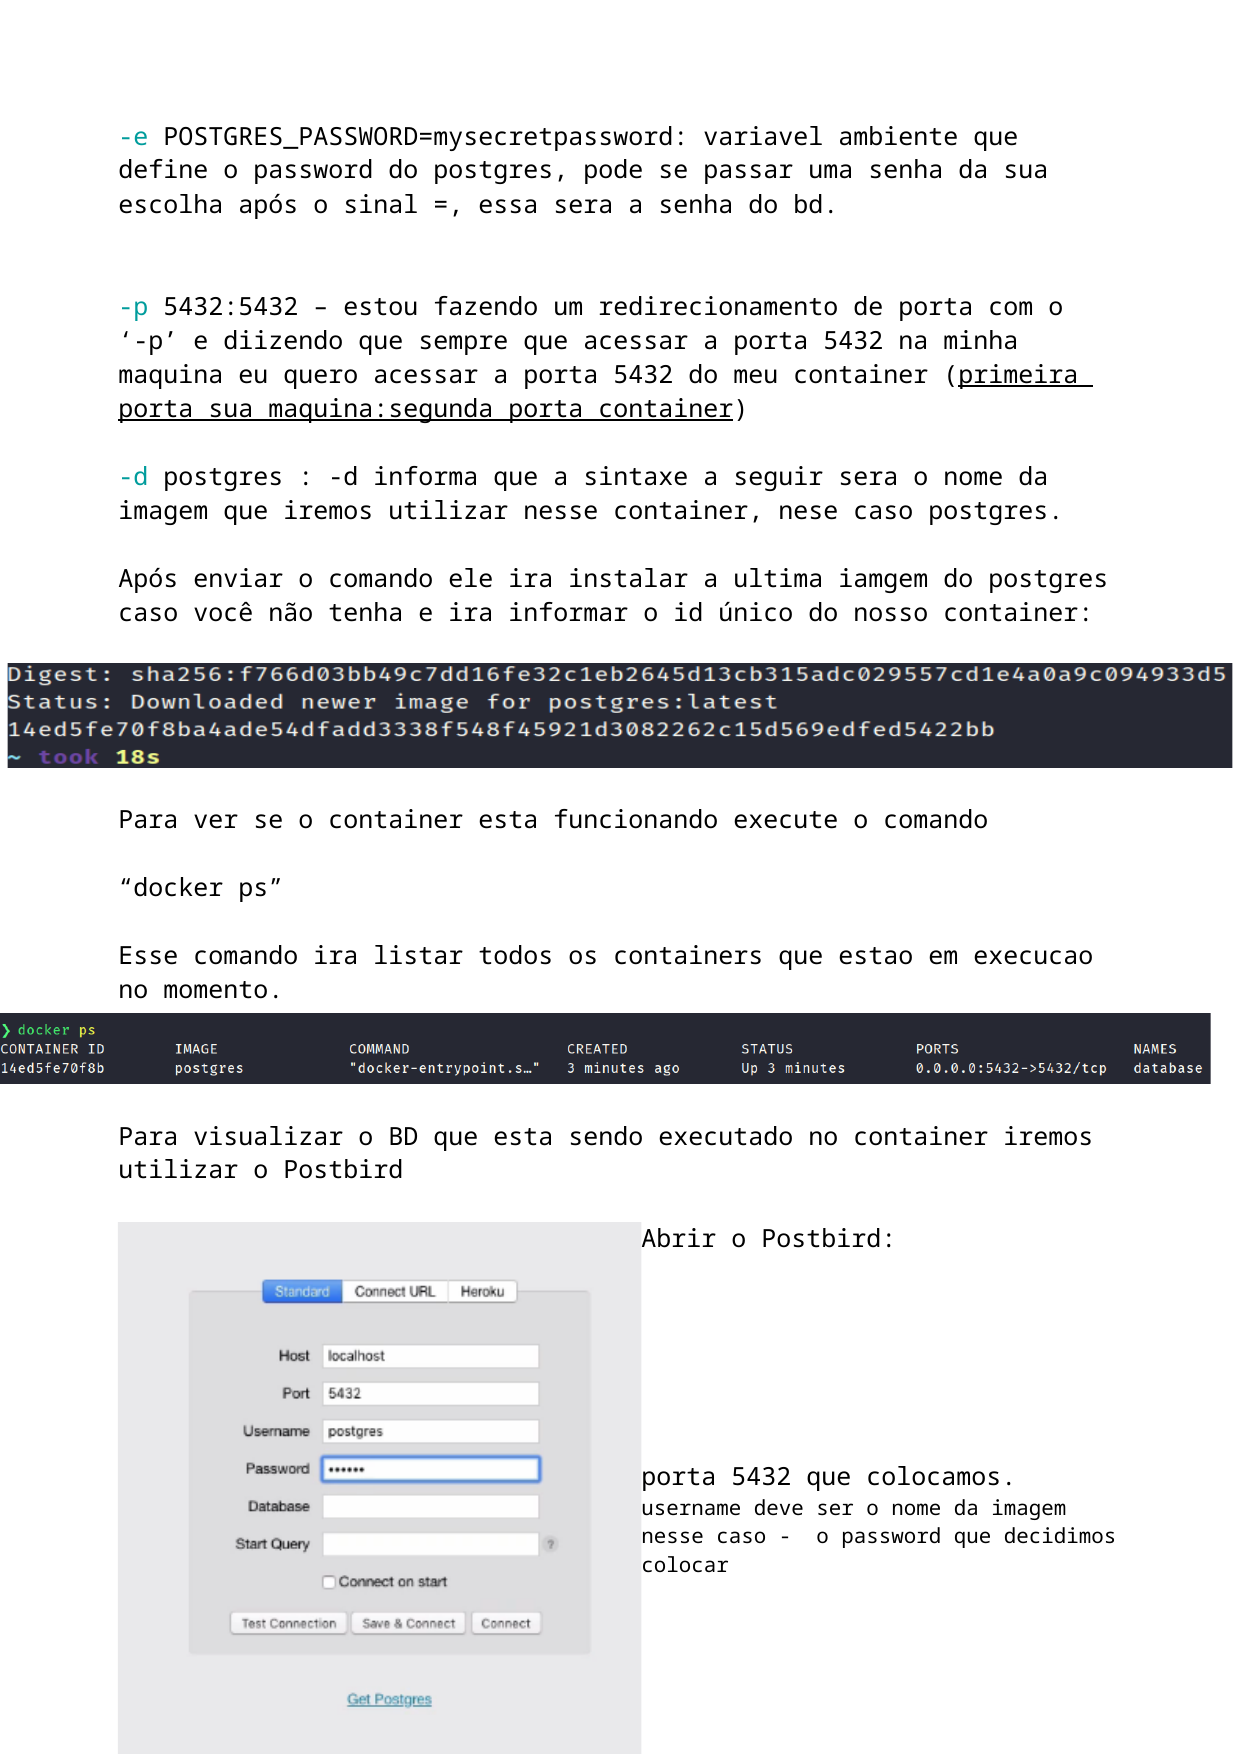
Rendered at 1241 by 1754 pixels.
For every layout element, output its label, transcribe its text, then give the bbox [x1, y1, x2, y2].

text ‘-p’ e diizendo que sempre que acessar a porta 5432 na minha maquina eu quero acessar a porta 5432 do meu container (primeira porta sua maquina:segunda porta container) [118, 322, 1122, 425]
text Para visualizar o BD que esta sendo executado no container iremos utilizar o Postbird [118, 1118, 1122, 1186]
text Esse comando ira listar todos os containers que estao em execucao no momento. [118, 938, 1122, 1006]
text Para ver se o container esta funcionando execute o comando [118, 802, 1122, 836]
text -d postgres : -d informa que a sintaxe a seguir sera o nome da imagem que iremos utilizar nesse container, nese caso postgres. [118, 459, 1122, 527]
picture [117, 1222, 642, 1754]
text Abrir o Postbird: [118, 1220, 1122, 1254]
text “docker ps” [118, 870, 1122, 904]
text -p 5432:5432 – estou fazendo um redirecionamento de porta com o [118, 288, 1122, 322]
text username deve ser o nome da imagem nesse caso - o password que decidimos colocar [642, 1493, 1122, 1578]
text Após enviar o comando ele ira instalar a ultima iamgem do postgres caso você não tenha e ira informar o id único do nosso container: [118, 561, 1122, 629]
picture [7, 663, 1233, 768]
text porta 5432 que colocamos. [642, 1459, 1122, 1493]
picture [0, 1013, 1211, 1084]
text -e POSTGRES_PASSWORD=mysecretpassword: variavel ambiente que define o password do postgres, pode se passar uma senha da sua escolha após o sinal =, essa sera a senha do bd. [118, 118, 1122, 220]
